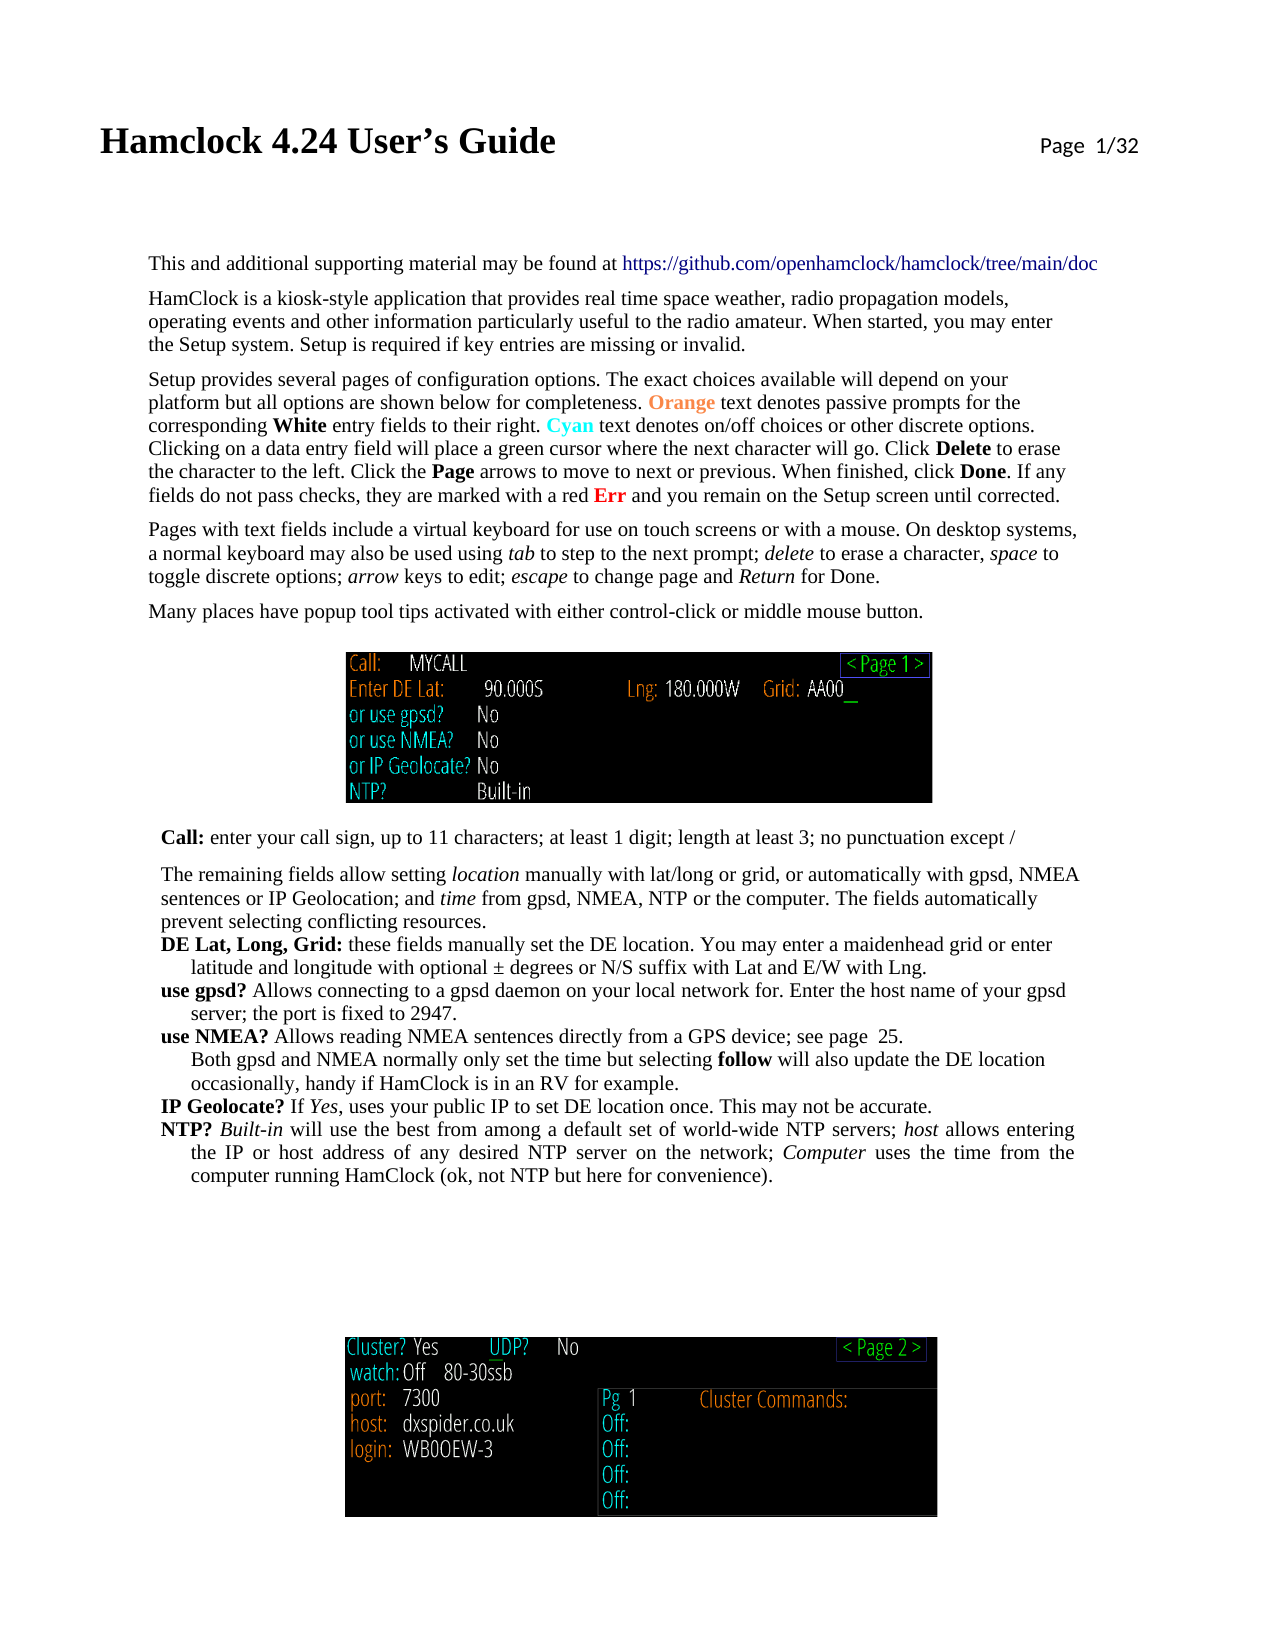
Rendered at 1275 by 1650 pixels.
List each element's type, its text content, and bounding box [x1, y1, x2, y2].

text Pages with text fields include a virtual keyboard for use on touch screens or with a mouse. On desktop systems, a normal keyboard may also be used using tab to step to the next prompt; delete to erase a character, space to toggle discrete options; arrow keys to edit; escape to change page and Return for Done. [148, 518, 1083, 588]
text Call: enter your call sign, up to 11 characters; at least 1 digit; length at least 3; no punctuation except / [161, 824, 1157, 849]
text use NMEA? Allows reading NMEA sentences directly from a GPS device; see page 25. [161, 1025, 1157, 1048]
text The remaining fields allow setting location manually with lat/long or grid, or automatically with gpsd, NMEA sentences or IP Geolocation; and time from gpsd, NMEA, NTP or the computer. The fields automatically prevent selecting conflicting resources. [161, 863, 1083, 933]
text HamClock is a kiosk-style application that provides real time space weather, radio propagation models, operating events and other information particularly useful to the radio amateur. When started, you may enter the Setup system. Setup is required if key entries are missing or invalid. [148, 287, 1083, 356]
text Many places have popup tool tips activated with either control-click or middle mouse button. [148, 599, 1157, 623]
text Setup provides several pages of configuration options. The exact choices available will depend on your platform but all options are shown below for completeness. Orange text denotes passive prompts for the corresponding White entry fields to their right. Cyan text denotes on/off choices or other discrete options. Clicking on a data entry field will place a green cursor where the next character will go. Click Delete to erase the character to the left. Click the Page arrows to move to next or previous. When finished, click Done. If any fields do not pass checks, they are marked with a red Err and you remain on the Setup screen until corrected. [148, 368, 1083, 507]
text use gpsd? Allows connecting to a gpsd daemon on your local network for. Enter the host name of your gpsd server; the port is fixed to 2947. [161, 979, 1083, 1025]
text This and additional supporting material may be found at https://github.com/openhamclock/hamclock/tree/main/doc [148, 251, 1157, 275]
text IP Geolocate? If Yes, uses your public IP to set DE location once. This may not be accurate. [161, 1095, 1157, 1118]
text DE Lat, Long, Grid: these fields manually set the DE location. You may enter a maidenhead grid or enter latitude and longitude with optional ± degrees or N/S suffix with Lat and E/W with Lng. [161, 933, 1083, 979]
text Both gpsd and NMEA normally only set the time but selecting follow will also update the DE location occasionally, handy if HamClock is in an RV for example. [191, 1048, 1083, 1095]
picture [345, 652, 933, 803]
picture [345, 1337, 938, 1517]
text NTP? Built-in will use the best from among a default set of world-wide NTP servers; host allows entering the IP or host address of any desired NTP server on the network; Computer uses the time from the computer running HamClock (ok, not NTP but here for convenience). [161, 1118, 1075, 1187]
